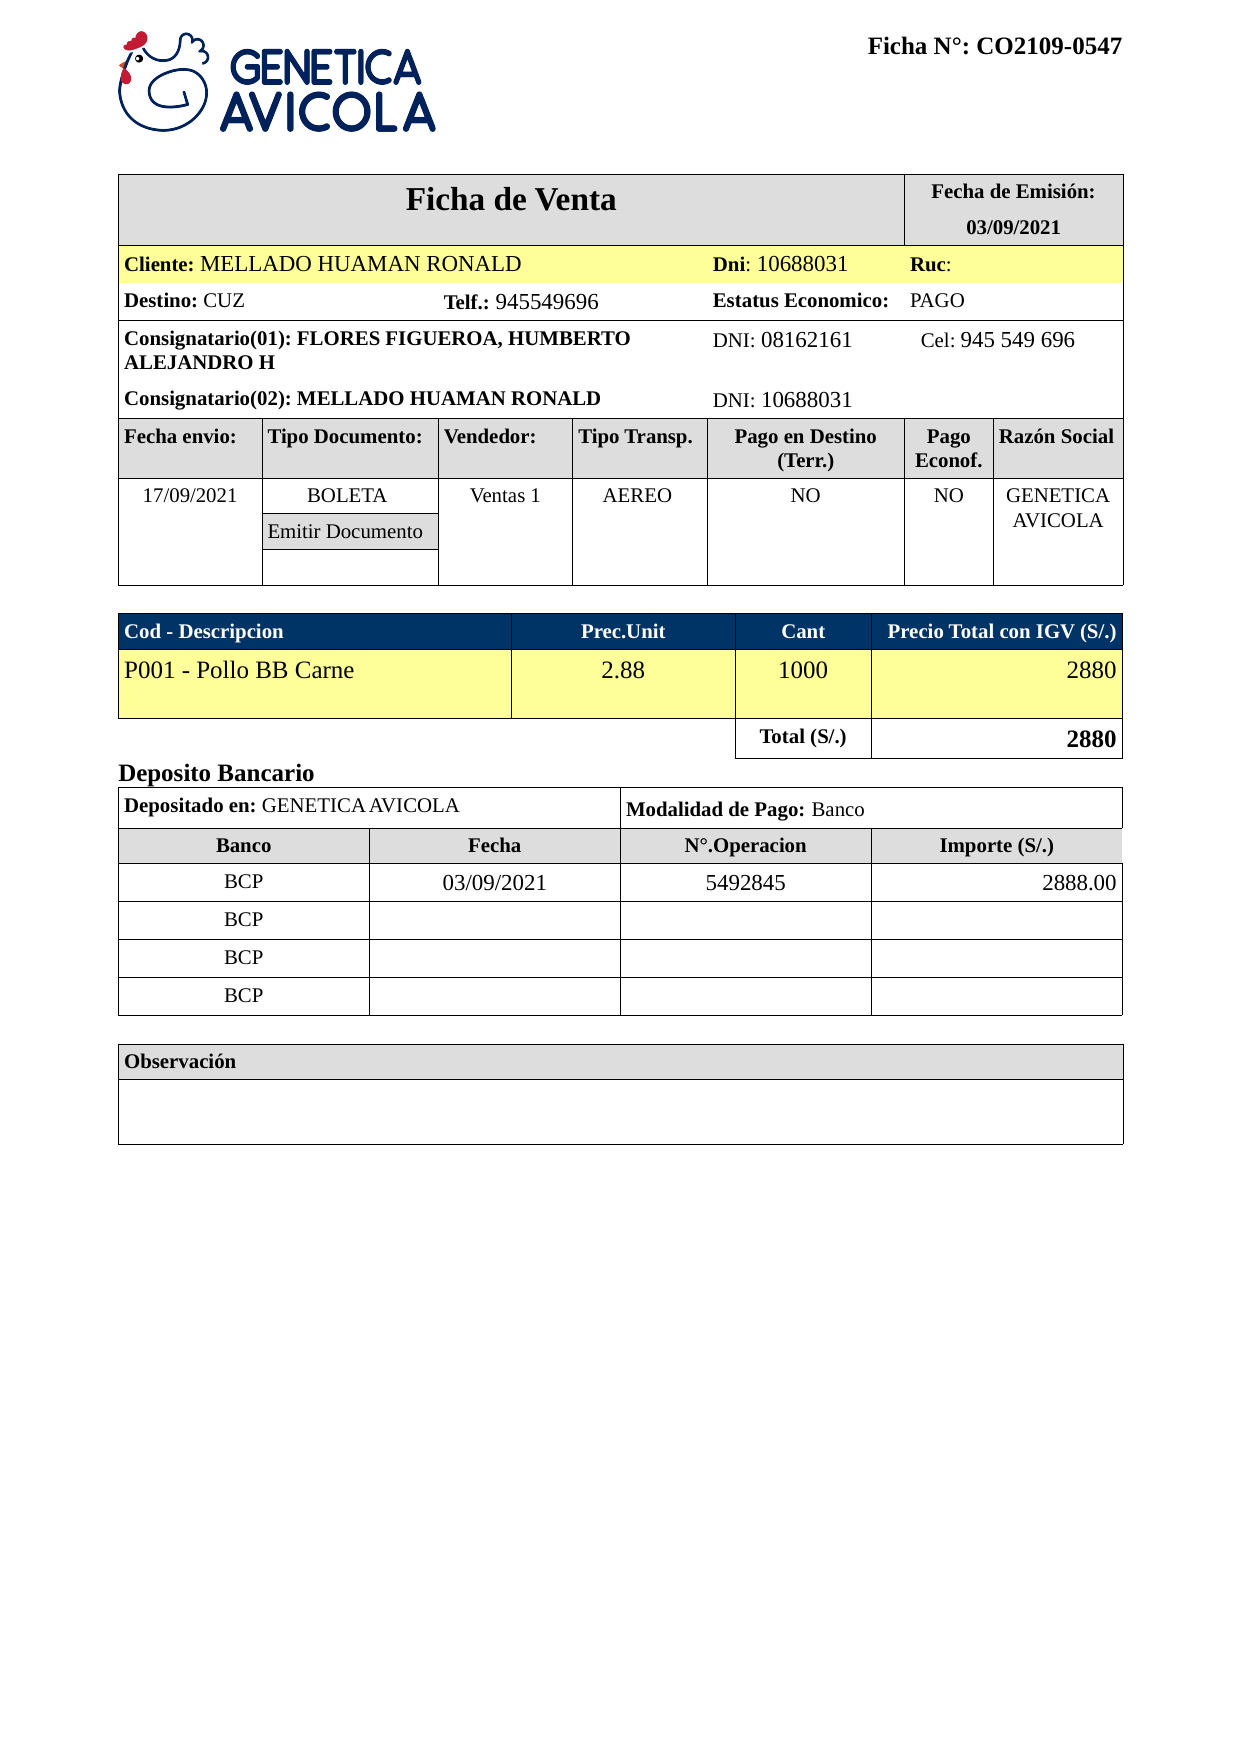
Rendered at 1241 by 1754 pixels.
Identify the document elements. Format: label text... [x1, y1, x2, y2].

table_cell BCP [119, 940, 369, 977]
text Deposito Bancario [118, 758, 1122, 787]
table_cell [621, 902, 871, 939]
table_cell Cel: 945 549 696 [915, 321, 1123, 380]
table_cell [370, 902, 620, 939]
table_cell [118, 719, 511, 758]
table_cell Tipo Transp. [573, 419, 707, 478]
table_cell Importe (S/.) [872, 829, 1122, 863]
table_cell [370, 978, 620, 1015]
table_cell Tipo Documento: [263, 419, 438, 478]
table_cell Banco [119, 829, 369, 863]
table_cell Pago en Destino (Terr.) [708, 419, 904, 478]
table_cell [872, 902, 1122, 939]
table_cell NO [708, 479, 904, 584]
table_header Prec.Unit [512, 614, 735, 649]
table_header Cod - Descripcion [119, 614, 511, 649]
table_header Modalidad de Pago: Banco [621, 788, 1122, 827]
table_cell P001 - Pollo BB Carne [119, 650, 511, 718]
table_cell Ruc: [904, 246, 1123, 283]
table_cell NO [905, 479, 993, 584]
table_cell AEREO [573, 479, 707, 584]
table_cell [119, 1080, 1123, 1144]
table_cell [621, 940, 871, 977]
table_cell BOLETA [263, 479, 438, 513]
table_cell 2.88 [512, 650, 735, 718]
table_cell [872, 940, 1122, 977]
table_cell [370, 940, 620, 977]
table_cell Vendedor: [439, 419, 572, 478]
table_cell [263, 550, 438, 584]
table_header Observación [119, 1045, 1123, 1079]
table_cell BCP [119, 978, 369, 1015]
table_cell DNI: 10688031 [707, 380, 1123, 418]
table_cell BCP [119, 864, 369, 901]
table_cell Pago Econof. [905, 419, 993, 478]
table_cell Estatus Economico: [707, 283, 904, 320]
table_cell [511, 719, 735, 758]
table_cell GENETICA AVICOLA [994, 479, 1123, 584]
table_header Depositado en: GENETICA AVICOLA [119, 788, 620, 827]
table_cell Fecha [370, 829, 620, 863]
table_cell 2880 [872, 719, 1122, 758]
table_cell 5492845 [621, 864, 871, 901]
table_cell Fecha envio: [119, 419, 262, 478]
picture [118, 31, 436, 132]
table_cell Total (S/.) [736, 719, 871, 758]
table_cell Razón Social [994, 419, 1123, 478]
table_cell 03/09/2021 [905, 209, 1123, 245]
table_cell 2888.00 [872, 864, 1122, 901]
table_cell Emitir Documento [263, 514, 438, 549]
table_header Fecha de Emisión: [905, 175, 1123, 209]
table_cell Consignatario(02): MELLADO HUAMAN RONALD [119, 380, 707, 418]
table_cell PAGO [904, 283, 1123, 320]
table_header Precio Total con IGV (S/.) [872, 614, 1122, 649]
table_cell 2880 [872, 650, 1122, 718]
table_cell 03/09/2021 [370, 864, 620, 901]
table_header Ficha de Venta [119, 175, 904, 245]
table_cell N°.Operacion [621, 829, 871, 863]
table_cell Ventas 1 [439, 479, 572, 584]
table_header Cant [736, 614, 871, 649]
table_cell Consignatario(01): FLORES FIGUEROA, HUMBERTO ALEJANDRO H [119, 321, 707, 380]
table_cell DNI: 08162161 [707, 321, 915, 380]
table_cell BCP [119, 902, 369, 939]
table_cell 1000 [736, 650, 871, 718]
table_cell 17/09/2021 [119, 479, 262, 584]
table_cell Destino: CUZ [119, 283, 438, 320]
table_cell Cliente: MELLADO HUAMAN RONALD [119, 246, 707, 283]
table_cell Dni: 10688031 [707, 246, 904, 283]
table_cell Telf.: 945549696 [438, 283, 707, 320]
table_cell [621, 978, 871, 1015]
table_cell [872, 978, 1122, 1015]
